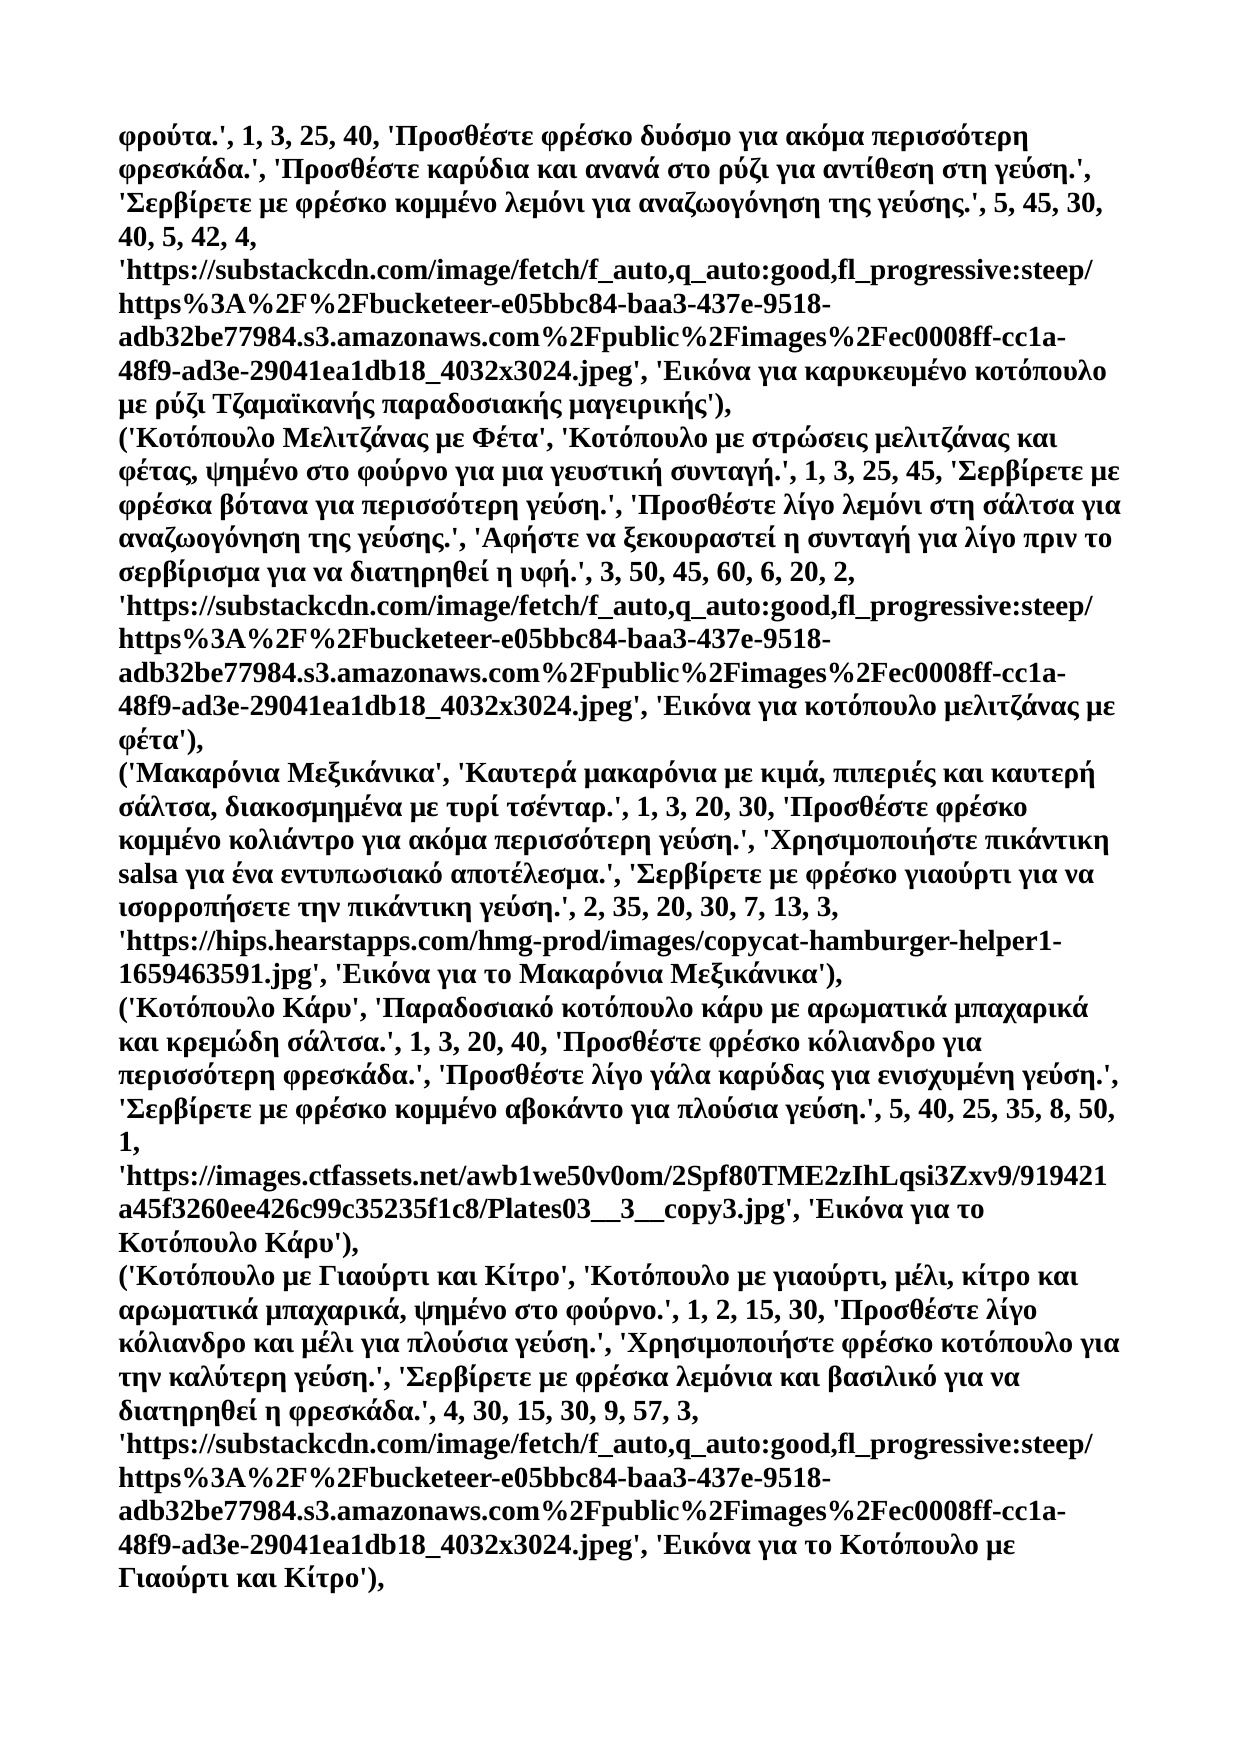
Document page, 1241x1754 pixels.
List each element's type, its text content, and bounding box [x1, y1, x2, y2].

text ('Μακαρόνια Μεξικάνικα', 'Καυτερά μακαρόνια με κιμά, πιπεριές και καυτερή σάλτσα, διακοσμημένα με τυρί τσένταρ.', 1, 3, 20, 30, 'Προσθέστε φρέσκο κομμένο κολιάντρο για ακόμα περισσότερη γεύση.', 'Χρησιμοποιήστε πικάντικη salsa για ένα εντυπωσιακό αποτέλεσμα.', 'Σερβίρετε με φρέσκο γιαούρτι για να ισορροπήσετε την πικάντικη γεύση.', 2, 35, 20, 30, 7, 13, 3, 'https://hips.hearstapps.com/hmg-prod/images/copycat-hamburger-helper1-1659463591.jpg', 'Εικόνα για το Μακαρόνια Μεξικάνικα'), [118, 755, 1122, 990]
text ('Κοτόπουλο Μελιτζάνας με Φέτα', 'Κοτόπουλο με στρώσεις μελιτζάνας και φέτας, ψημένο στο φούρνο για μια γευστική συνταγή.', 1, 3, 25, 45, 'Σερβίρετε με φρέσκα βότανα για περισσότερη γεύση.', 'Προσθέστε λίγο λεμόνι στη σάλτσα για αναζωογόνηση της γεύσης.', 'Αφήστε να ξεκουραστεί η συνταγή για λίγο πριν το σερβίρισμα για να διατηρηθεί η υφή.', 3, 50, 45, 60, 6, 20, 2, 'https://substackcdn.com/image/fetch/f_auto,q_auto:good,fl_progressive:steep/https%3A%2F%2Fbucketeer-e05bbc84-baa3-437e-9518-adb32be77984.s3.amazonaws.com%2Fpublic%2Fimages%2Fec0008ff-cc1a-48f9-ad3e-29041ea1db18_4032x3024.jpeg', 'Εικόνα για κοτόπουλο μελιτζάνας με φέτα'), [118, 420, 1122, 755]
text ('Κοτόπουλο με Γιαούρτι και Κίτρο', 'Κοτόπουλο με γιαούρτι, μέλι, κίτρο και αρωματικά μπαχαρικά, ψημένο στο φούρνο.', 1, 2, 15, 30, 'Προσθέστε λίγο κόλιανδρο και μέλι για πλούσια γεύση.', 'Χρησιμοποιήστε φρέσκο κοτόπουλο για την καλύτερη γεύση.', 'Σερβίρετε με φρέσκα λεμόνια και βασιλικό για να διατηρηθεί η φρεσκάδα.', 4, 30, 15, 30, 9, 57, 3, 'https://substackcdn.com/image/fetch/f_auto,q_auto:good,fl_progressive:steep/https%3A%2F%2Fbucketeer-e05bbc84-baa3-437e-9518-adb32be77984.s3.amazonaws.com%2Fpublic%2Fimages%2Fec0008ff-cc1a-48f9-ad3e-29041ea1db18_4032x3024.jpeg', 'Εικόνα για το Κοτόπουλο με Γιαούρτι και Κίτρο'), [118, 1258, 1122, 1594]
text φρούτα.', 1, 3, 25, 40, 'Προσθέστε φρέσκο δυόσμο για ακόμα περισσότερη φρεσκάδα.', 'Προσθέστε καρύδια και ανανά στο ρύζι για αντίθεση στη γεύση.', 'Σερβίρετε με φρέσκο κομμένο λεμόνι για αναζωογόνηση της γεύσης.', 5, 45, 30, 40, 5, 42, 4, 'https://substackcdn.com/image/fetch/f_auto,q_auto:good,fl_progressive:steep/https%3A%2F%2Fbucketeer-e05bbc84-baa3-437e-9518-adb32be77984.s3.amazonaws.com%2Fpublic%2Fimages%2Fec0008ff-cc1a-48f9-ad3e-29041ea1db18_4032x3024.jpeg', 'Εικόνα για καρυκευμένο κοτόπουλο με ρύζι Τζαμαϊκανής παραδοσιακής μαγειρικής'), [118, 118, 1122, 420]
text ('Κοτόπουλο Κάρυ', 'Παραδοσιακό κοτόπουλο κάρυ με αρωματικά μπαχαρικά και κρεμώδη σάλτσα.', 1, 3, 20, 40, 'Προσθέστε φρέσκο κόλιανδρο για περισσότερη φρεσκάδα.', 'Προσθέστε λίγο γάλα καρύδας για ενισχυμένη γεύση.', 'Σερβίρετε με φρέσκο κομμένο αβοκάντο για πλούσια γεύση.', 5, 40, 25, 35, 8, 50, 1, 'https://images.ctfassets.net/awb1we50v0om/2Spf80TME2zIhLqsi3Zxv9/919421a45f3260ee426c99c35235f1c8/Plates03__3__copy3.jpg', 'Εικόνα για το Κοτόπουλο Κάρυ'), [118, 990, 1122, 1258]
